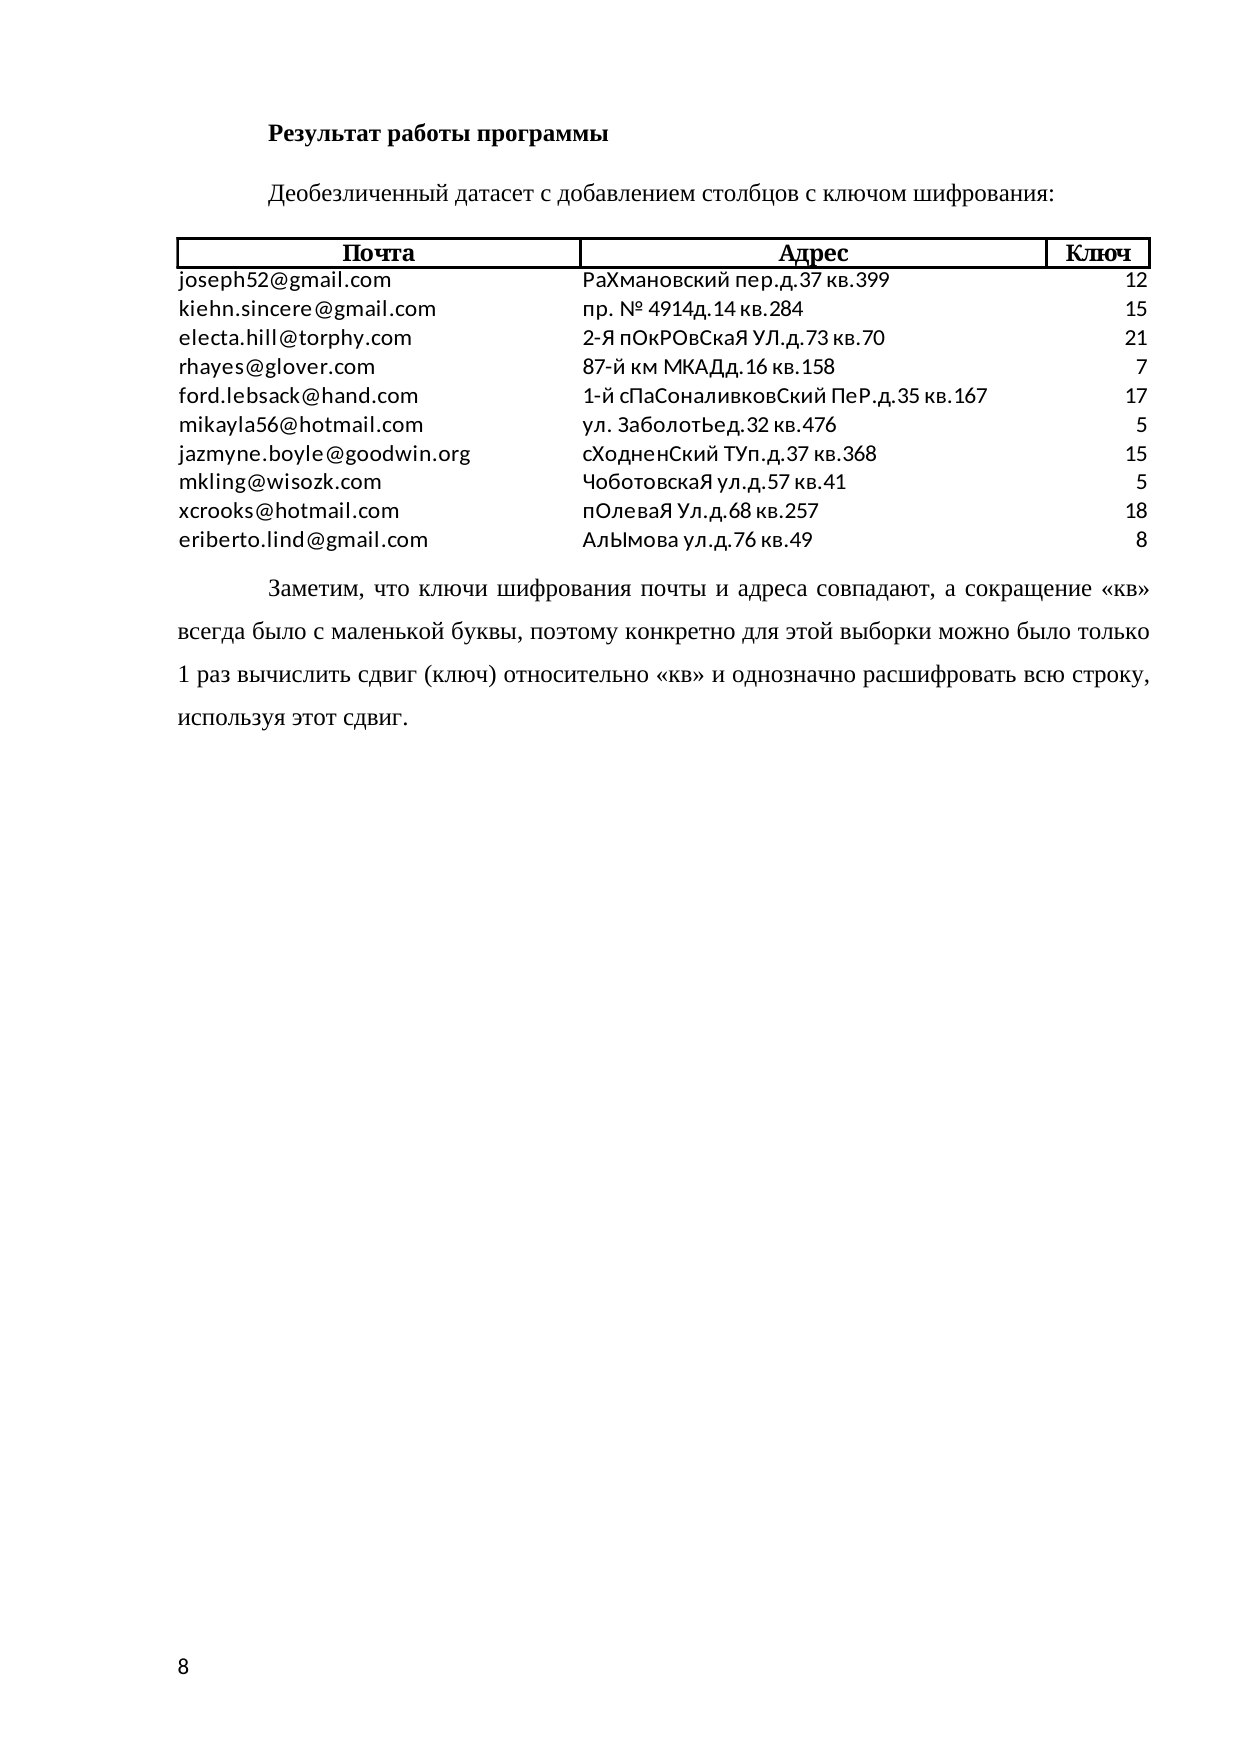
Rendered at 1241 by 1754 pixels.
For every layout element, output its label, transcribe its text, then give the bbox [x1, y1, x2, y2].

text Результат работы программы [177, 118, 1152, 147]
text Заметим, что ключи шифрования почты и адреса совпадают, а сокращение «кв» всегда было с маленькой буквы, поэтому конкретно для этой выборки можно было только 1 раз вычислить сдвиг (ключ) относительно «кв» и однозначно расшифровать всю строку, используя этот сдвиг. [177, 238, 1152, 731]
text Деобезличенный датасет с добавлением столбцов с ключом шифрования: [177, 178, 1152, 207]
